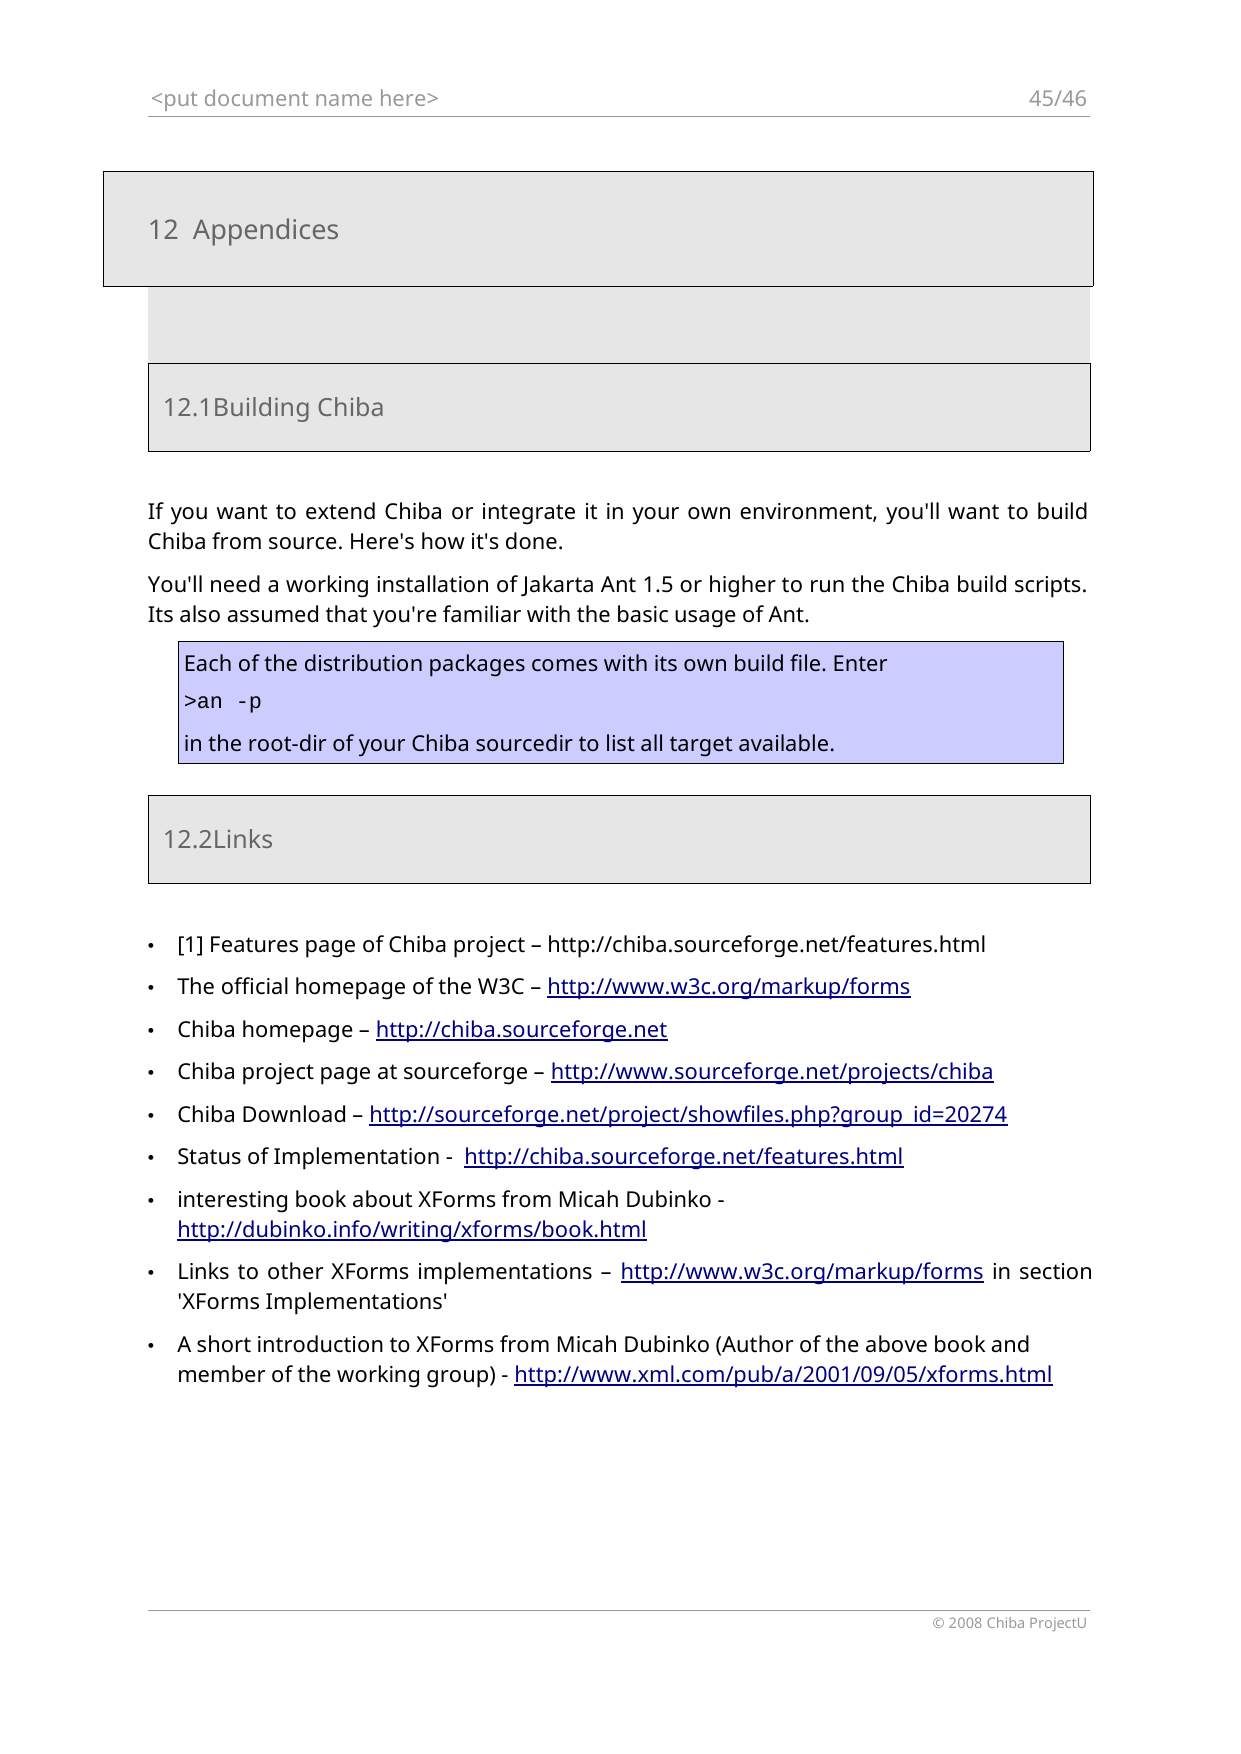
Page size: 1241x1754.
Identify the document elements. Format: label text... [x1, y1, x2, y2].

list The official homepage of the W3C – http://www.w3c.org/markup/forms [148, 971, 1093, 1001]
text If you want to extend Chiba or integrate it in your own environment, you'll want to build Chiba from source. Here's how it's done. [148, 496, 1090, 556]
list Chiba Download – http://sourceforge.net/project/showfiles.php?group_id=20274 [148, 1099, 1093, 1129]
list Chiba project page at sourceforge – http://www.sourceforge.net/projects/chiba [148, 1056, 1093, 1086]
subtitle Building Chiba [149, 364, 1090, 451]
text You'll need a working installation of Jakarta Ant 1.5 or higher to run the Chiba build scripts. Its also assumed that you're familiar with the basic usage of Ant. [148, 569, 1090, 629]
subtitle Links [149, 796, 1090, 883]
list Links to other XForms implementations – http://www.w3c.org/markup/forms in section 'XForms Implementations' [148, 1256, 1093, 1316]
list [1] Features page of Chiba project – http://chiba.sourceforge.net/features.html [148, 929, 1093, 959]
text in the root-dir of your Chiba sourcedir to list all target available. [179, 721, 1063, 763]
list A short introduction to XForms from Micah Dubinko (Author of the above book and member of the working group) - http://www.xml.com/pub/a/2001/09/05/xforms.html [148, 1329, 1093, 1389]
text Each of the distribution packages comes with its own build file. Enter [179, 642, 1063, 677]
list Chiba homepage – http://chiba.sourceforge.net [148, 1014, 1093, 1044]
list interesting book about XForms from Micah Dubinko - http://dubinko.info/writing/xforms/book.html [148, 1184, 1093, 1244]
subtitle Appendices [104, 172, 1093, 286]
list Status of Implementation - http://chiba.sourceforge.net/features.html [148, 1141, 1093, 1171]
text >an -p [179, 684, 1063, 715]
